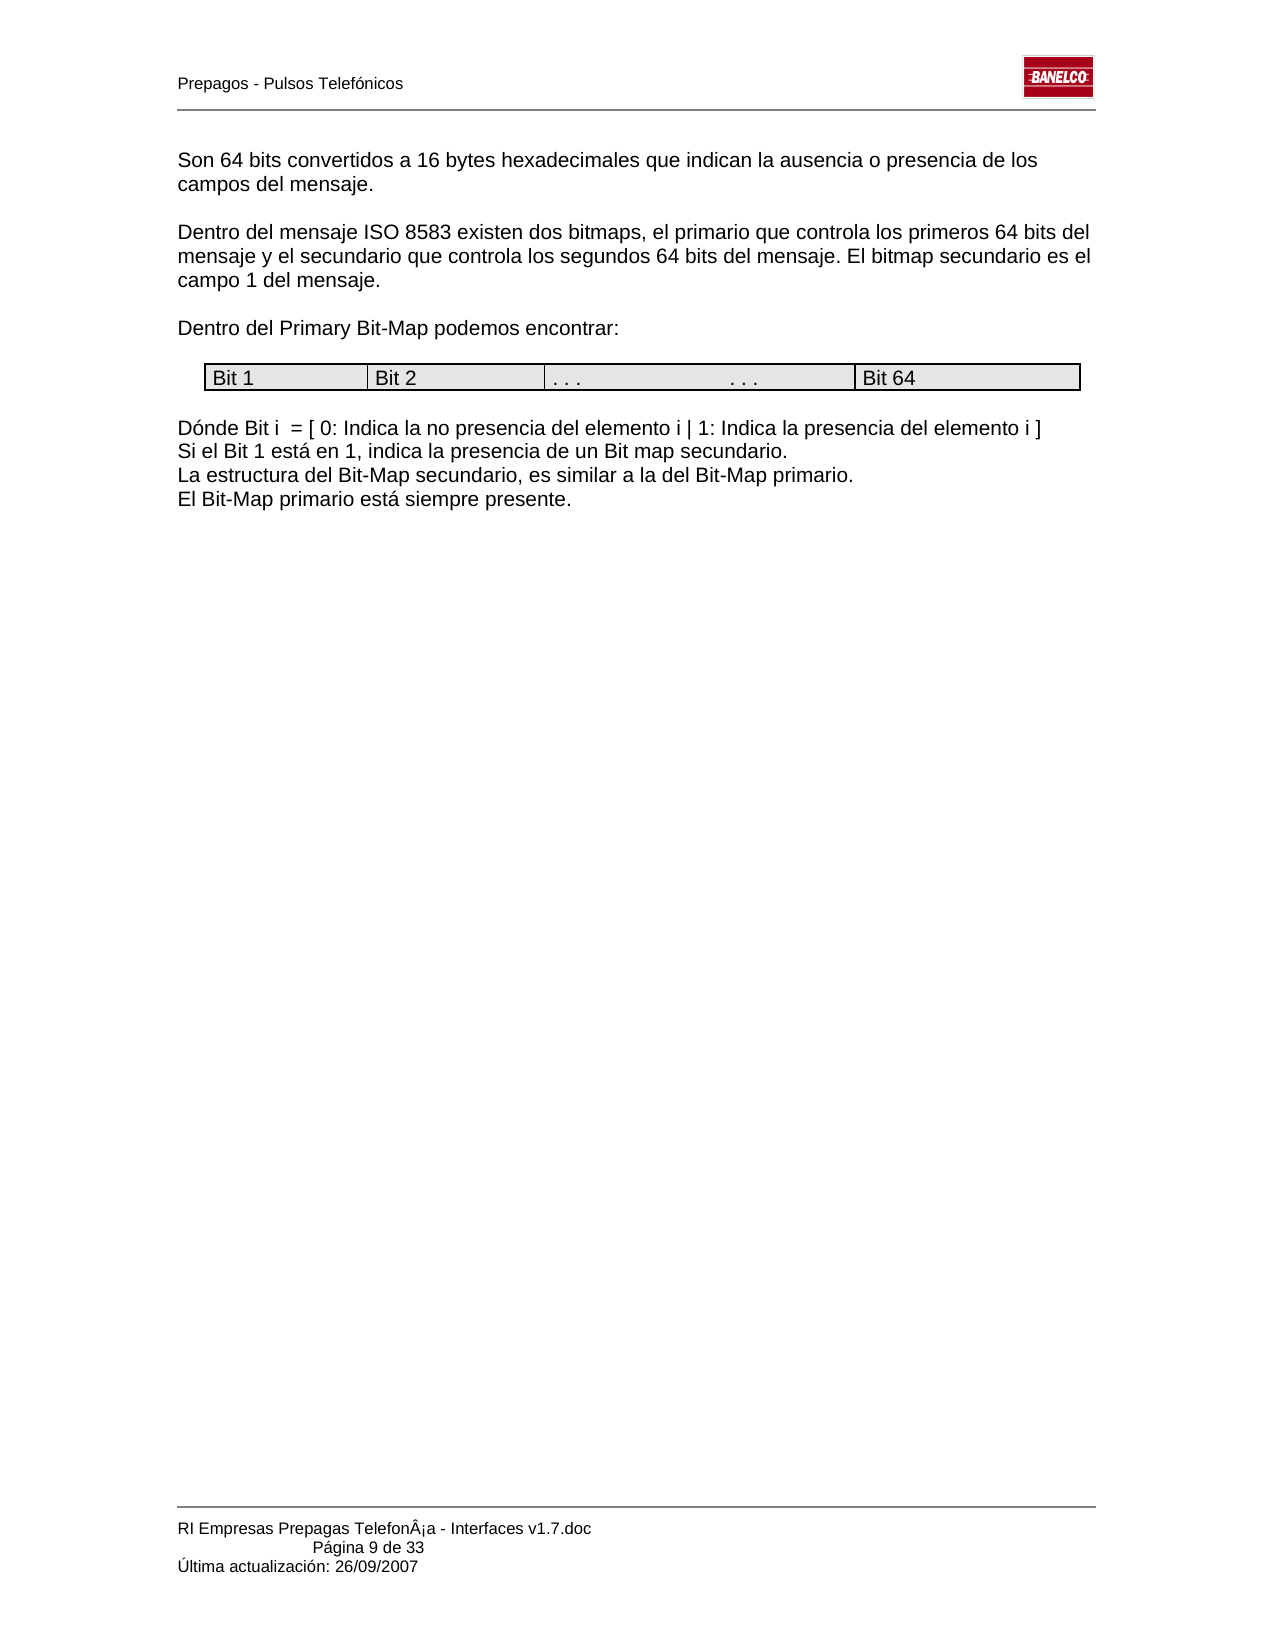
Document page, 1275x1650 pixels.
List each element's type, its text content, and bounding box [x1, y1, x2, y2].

text Dentro del Primary Bit-Map podemos encontrar: [177, 315, 1098, 339]
table_header Bit 1 [206, 365, 367, 389]
picture [1022, 55, 1095, 99]
text La estructura del Bit-Map secundario, es similar a la del Bit-Map primario. [177, 463, 1098, 487]
text Dónde Bit i = [ 0: Indica la no presencia del elemento i | 1: Indica la presencia del elemento i ] [177, 415, 1098, 439]
text Si el Bit 1 está en 1, indica la presencia de un Bit map secundario. [177, 439, 1098, 463]
text El Bit-Map primario está siempre presente. [177, 487, 1098, 511]
table_header Bit 64 [856, 365, 1079, 389]
table_header Bit 2 [368, 365, 544, 389]
table_header . . . [545, 365, 722, 389]
text Son 64 bits convertidos a 16 bytes hexadecimales que indican la ausencia o presencia de los campos del mensaje. [177, 148, 1098, 196]
text Dentro del mensaje ISO 8583 existen dos bitmaps, el primario que controla los primeros 64 bits del mensaje y el secundario que controla los segundos 64 bits del mensaje. El bitmap secundario es el campo 1 del mensaje. [177, 219, 1098, 291]
table_header . . . [722, 365, 854, 389]
